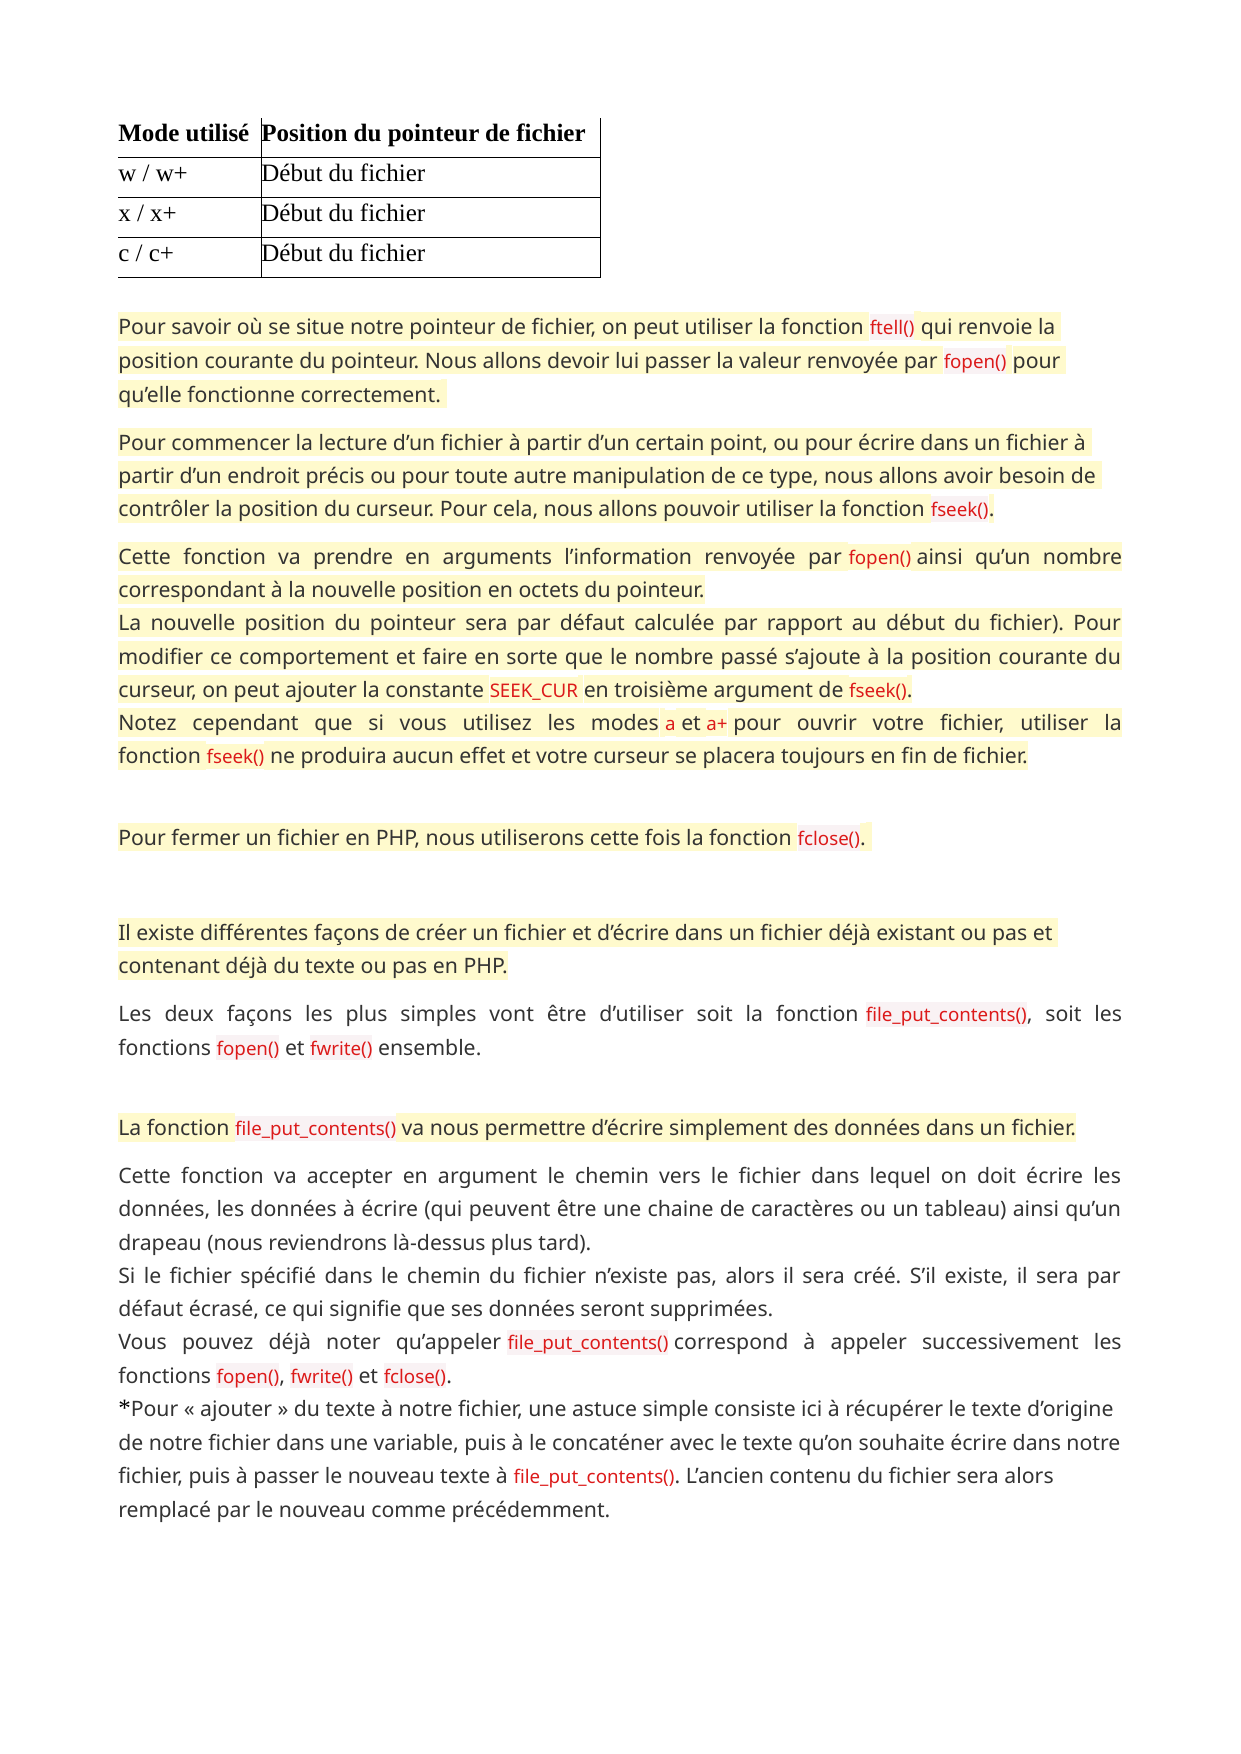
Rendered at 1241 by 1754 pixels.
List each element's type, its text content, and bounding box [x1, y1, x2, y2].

table_header Position du pointeur de fichier [262, 118, 600, 157]
text Si le fichier spécifié dans le chemin du fichier n’existe pas, alors il sera créé. S’il existe, il sera par défaut écrasé, ce qui signifie que ses données seront supprimées. [118, 1261, 1122, 1323]
table_cell x / x+ [118, 198, 261, 237]
text La fonction file_put_contents() va nous permettre d’écrire simplement des données dans un fichier. [118, 1113, 1122, 1142]
text Pour commencer la lecture d’un fichier à partir d’un certain point, ou pour écrire dans un fichier à partir d’un endroit précis ou pour toute autre manipulation de ce type, nous allons avoir besoin de contrôler la position du curseur. Pour cela, nous allons pouvoir utiliser la fonction fseek(). [118, 427, 1122, 523]
table_header Mode utilisé [118, 118, 261, 157]
table_cell c / c+ [118, 238, 261, 277]
text Vous pouvez déjà noter qu’appeler file_put_contents() correspond à appeler successivement les fonctions fopen(), fwrite() et fclose(). [118, 1327, 1122, 1389]
text Il existe différentes façons de créer un fichier et d’écrire dans un fichier déjà existant ou pas et contenant déjà du texte ou pas en PHP. [118, 918, 1122, 980]
table_cell Début du fichier [262, 238, 600, 277]
text La nouvelle position du pointeur sera par défaut calculée par rapport au début du fichier). Pour modifier ce comportement et faire en sorte que le nombre passé s’ajoute à la position courante du curseur, on peut ajouter la constante SEEK_CUR en troisième argument de fseek(). [118, 608, 1122, 703]
table_cell w / w+ [118, 158, 261, 197]
text Pour savoir où se situe notre pointeur de fichier, on peut utiliser la fonction ftell() qui renvoie la position courante du pointeur. Nous allons devoir lui passer la valeur renvoyée par fopen() pour qu’elle fonctionne correctement. [118, 278, 1122, 408]
text Cette fonction va accepter en argument le chemin vers le fichier dans lequel on doit écrire les données, les données à écrire (qui peuvent être une chaine de caractères ou un tableau) ainsi qu’un drapeau (nous reviendrons là-dessus plus tard). [118, 1161, 1122, 1256]
text Notez cependant que si vous utilisez les modes a et a+ pour ouvrir votre fichier, utiliser la fonction fseek() ne produira aucun effet et votre curseur se placera toujours en fin de fichier. [118, 708, 1122, 770]
text Cette fonction va prendre en arguments l’information renvoyée par fopen() ainsi qu’un nombre correspondant à la nouvelle position en octets du pointeur. [118, 542, 1122, 604]
text Pour fermer un fichier en PHP, nous utiliserons cette fois la fonction fclose(). [118, 822, 1122, 851]
table_cell Début du fichier [262, 198, 600, 237]
table_cell Début du fichier [262, 158, 600, 197]
text Les deux façons les plus simples vont être d’utiliser soit la fonction file_put_contents(), soit les fonctions fopen() et fwrite() ensemble. [118, 999, 1122, 1061]
text *Pour « ajouter » du texte à notre fichier, une astuce simple consiste ici à récupérer le texte d’origine de notre fichier dans une variable, puis à le concaténer avec le texte qu’on souhaite écrire dans notre fichier, puis à passer le nouveau texte à file_put_contents(). L’ancien contenu du fichier sera alors remplacé par le nouveau comme précédemment. [118, 1393, 1122, 1523]
